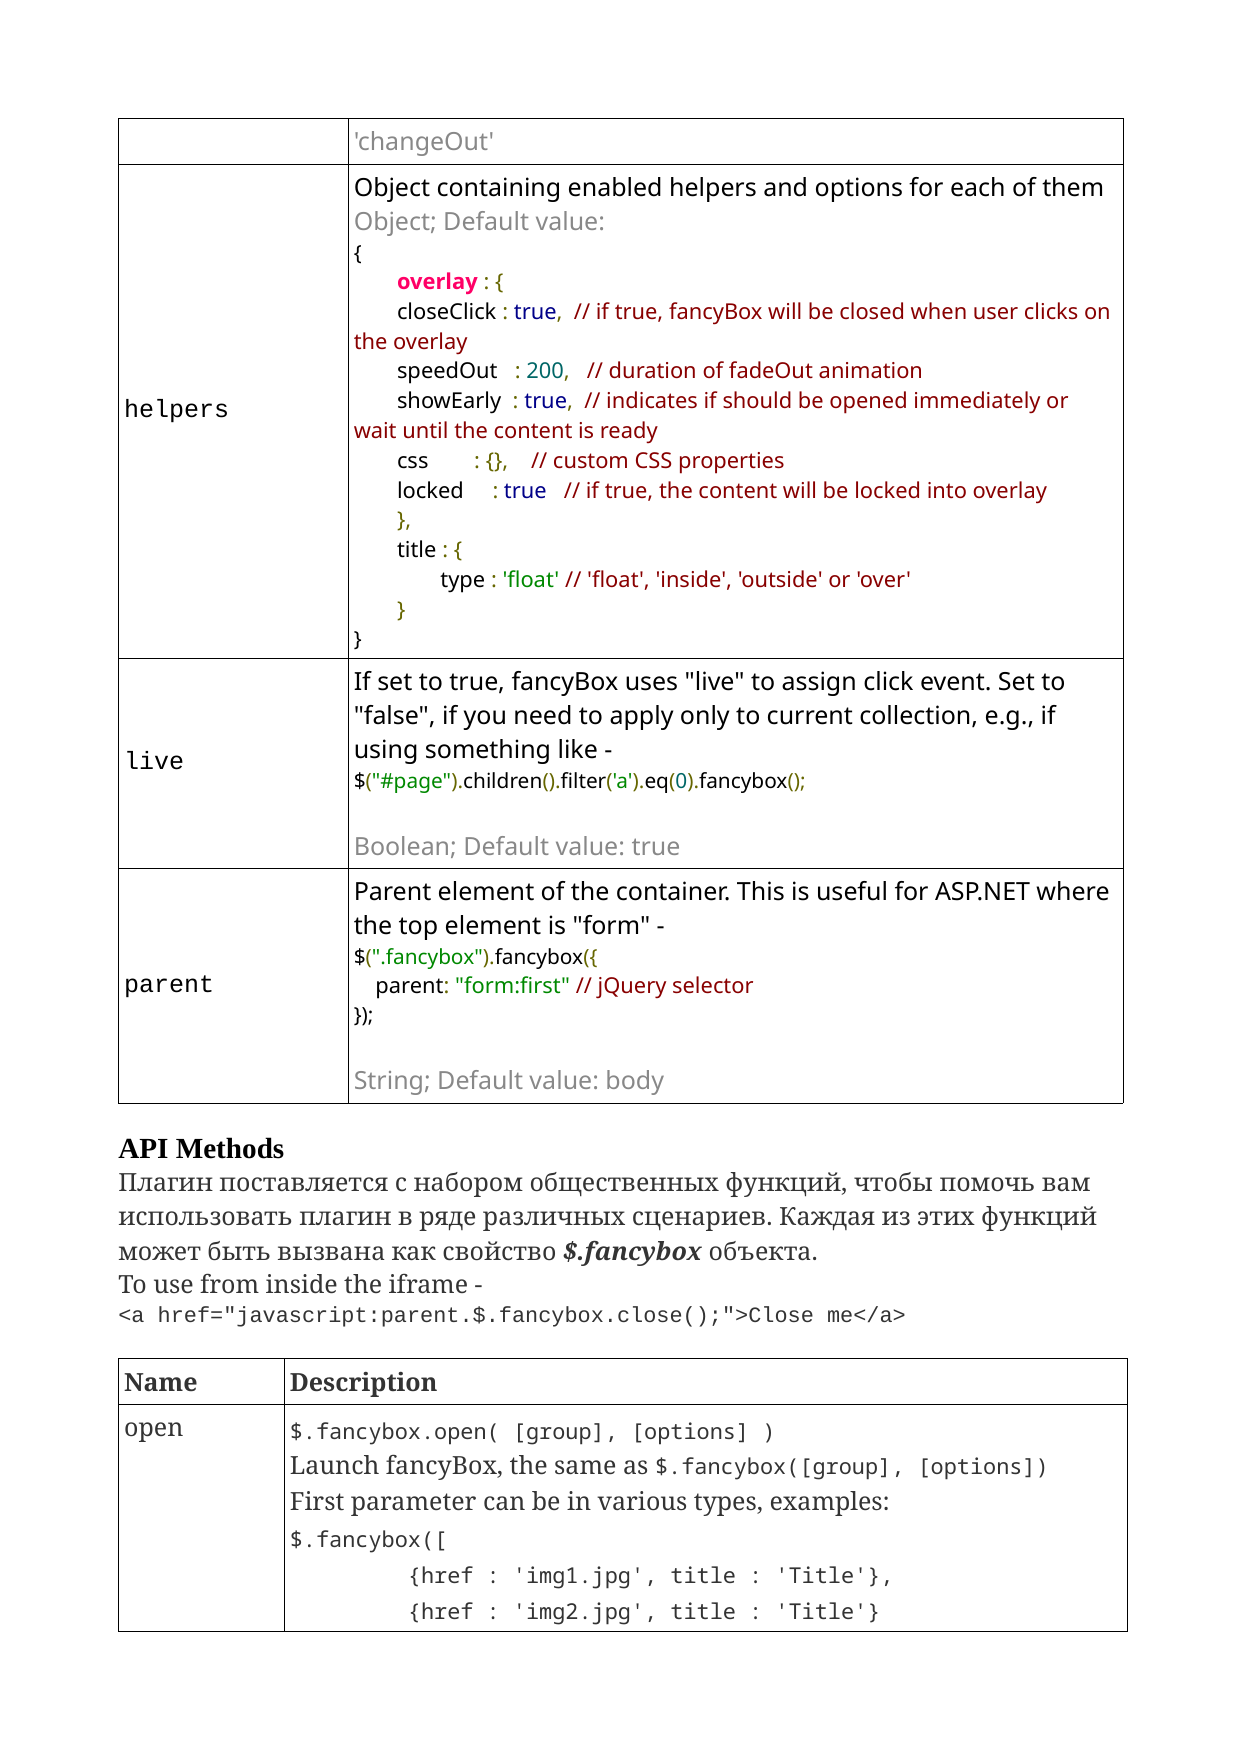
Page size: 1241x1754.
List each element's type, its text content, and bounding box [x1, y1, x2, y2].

table_cell live [119, 659, 348, 868]
table_cell Object containing enabled helpers and options for each of them Object; Default value: { overlay : { closeClick : true, // if true, fancyBox will be closed when user clicks on the overlay speedOut : 200, // duration of fadeOut animation showEarly : true, // indicates if should be opened immediately or wait until the content is ready css : {}, // custom CSS properties locked : true // if true, the content will be locked into overlay }, title : { type : 'float' // 'float', 'inside', 'outside' or 'over' } } [349, 165, 1123, 658]
table_cell If set to true, fancyBox uses "live" to assign click event. Set to "false", if you need to apply only to current collection, e.g., if using something like - $("#page").children().filter('a').eq(0).fancybox(); Boolean; Default value: true [349, 659, 1123, 868]
table_cell [119, 119, 348, 164]
table_cell 'changeOut' [349, 119, 1123, 164]
table_header Description [285, 1359, 1127, 1404]
table_header Name [119, 1359, 284, 1404]
table_cell Parent element of the container. This is useful for ASP.NET where the top element is "form" - $(".fancybox").fancybox({ parent: "form:first" // jQuery selector }); String; Default value: body [349, 869, 1123, 1103]
text Плагин поставляется с набором общественных функций, чтобы помочь вам использовать плагин в ряде различных сценариев. Каждая из этих функций может быть вызвана как свойство $.fancybox объекта. [118, 1165, 1122, 1267]
table_cell parent [119, 869, 348, 1103]
table_cell helpers [119, 165, 348, 658]
table_cell $.fancybox.open( [group], [options] ) Launch fancyBox, the same as $.fancybox([group], [options]) First parameter can be in various types, examples: $.fancybox([ {href : 'img1.jpg', title : 'Title'}, {href : 'img2.jpg', title : 'Title'} [285, 1405, 1127, 1631]
text API Methods [118, 1131, 1122, 1165]
table_cell open [119, 1405, 284, 1631]
text To use from inside the iframe - [118, 1267, 1122, 1301]
text <a href="javascript:parent.$.fancybox.close();">Close me</a> [118, 1301, 1122, 1329]
